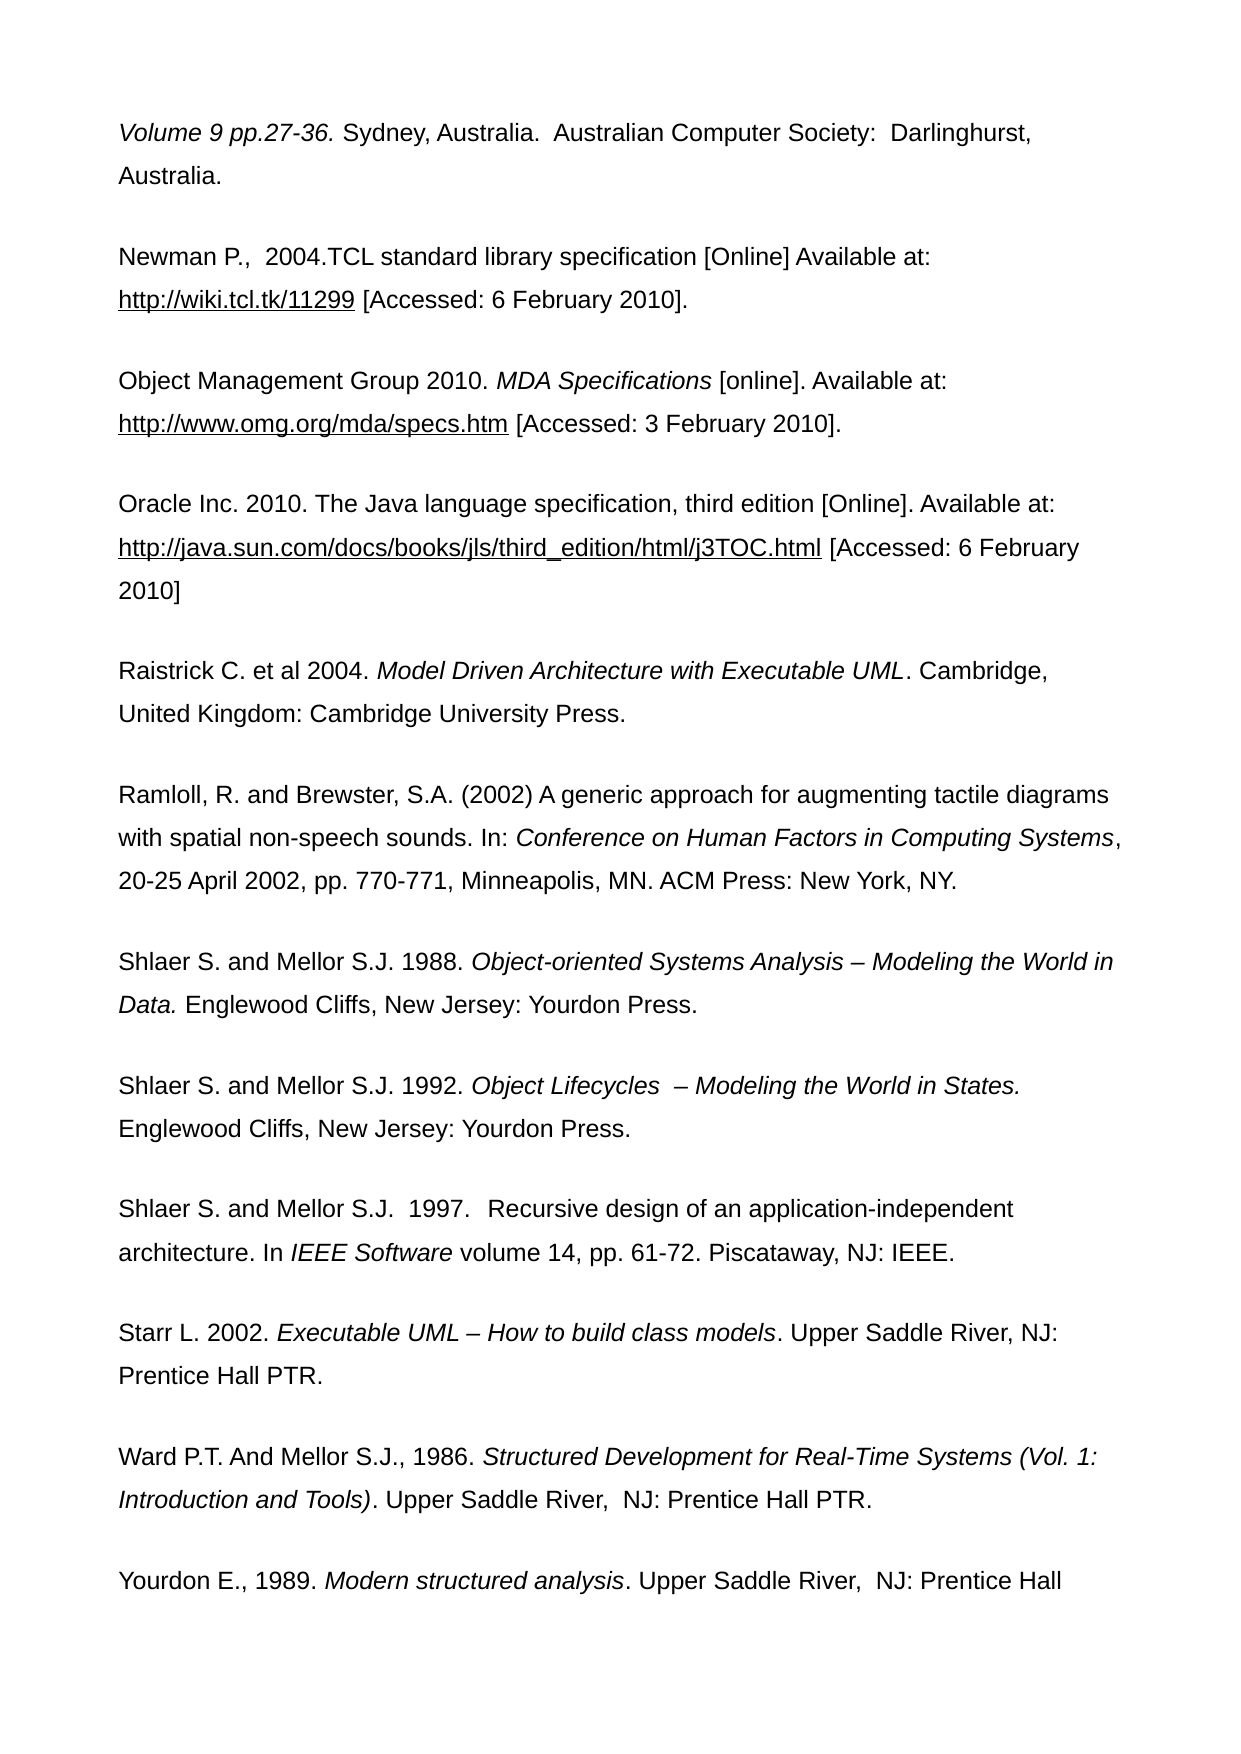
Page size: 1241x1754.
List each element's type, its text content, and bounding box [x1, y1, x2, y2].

text Shlaer S. and Mellor S.J. 1988. Object-oriented Systems Analysis – Modeling the World in Data. Englewood Cliffs, New Jersey: Yourdon Press. [118, 947, 1122, 1019]
text Shlaer S. and Mellor S.J. 1992. Object Lifecycles – Modeling the World in States. Englewood Cliffs, New Jersey: Yourdon Press. [118, 1071, 1122, 1142]
text Raistrick C. et al 2004. Model Driven Architecture with Executable UML. Cambridge, United Kingdom: Cambridge University Press. [118, 656, 1122, 728]
text Shlaer S. and Mellor S.J. 1997. Recursive design of an application-independent architecture. In IEEE Software volume 14, pp. 61-72. Piscataway, NJ: IEEE. [118, 1194, 1122, 1266]
text Starr L. 2002. Executable UML – How to build class models. Upper Saddle River, NJ: Prentice Hall PTR. [118, 1318, 1122, 1390]
text Newman P., 2004.TCL standard library specification [Online] Available at: http://wiki.tcl.tk/11299 [Accessed: 6 February 2010]. [118, 242, 1122, 314]
text - Volume 9 pp.27-36. Sydney, Australia. Australian Computer Society: Darlinghurst, Australia. [118, 118, 1122, 190]
text Ramloll, R. and Brewster, S.A. (2002) A generic approach for augmenting tactile diagrams with spatial non-speech sounds. In: Conference on Human Factors in Computing Systems, 20-25 April 2002, pp. 770-771, Minneapolis, MN. ACM Press: New York, NY. [118, 780, 1122, 895]
text Yourdon E., 1989. Modern structured analysis. Upper Saddle River, NJ: Prentice Hall [118, 1566, 1122, 1594]
text Oracle Inc. 2010. The Java language specification, third edition [Online]. Available at: http://java.sun.com/docs/books/jls/third_edition/html/j3TOC.html [Accessed: 6 February 2010] [118, 489, 1122, 604]
text Object Management Group 2010. MDA Specifications [online]. Available at: http://www.omg.org/mda/specs.htm [Accessed: 3 February 2010]. [118, 366, 1122, 437]
text Ward P.T. And Mellor S.J., 1986. Structured Development for Real-Time Systems (Vol. 1: Introduction and Tools). Upper Saddle River, NJ: Prentice Hall PTR. [118, 1442, 1122, 1514]
